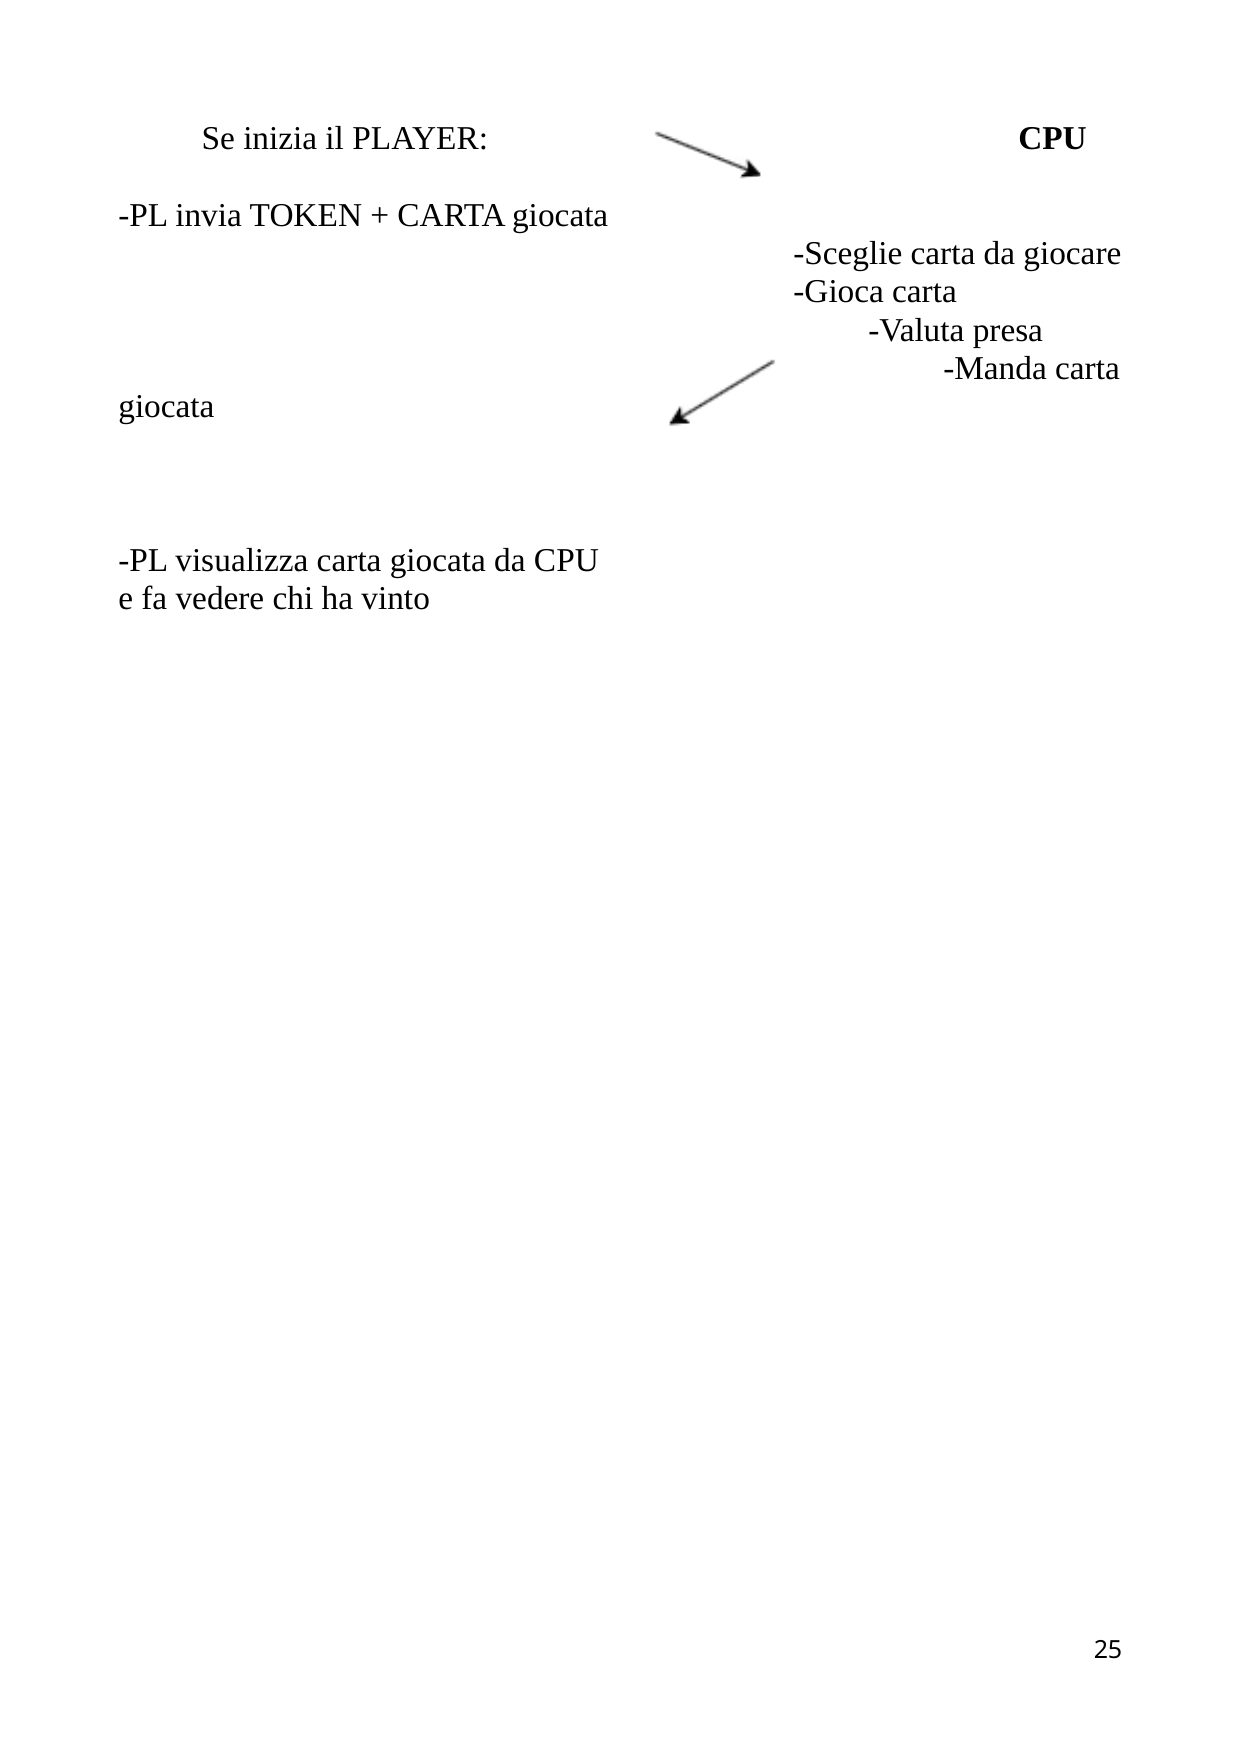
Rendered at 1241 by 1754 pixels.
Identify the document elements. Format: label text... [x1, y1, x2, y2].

text -Valuta presa [118, 310, 1122, 348]
picture [654, 130, 761, 179]
text Se inizia il PLAYER: CPU [118, 118, 1122, 156]
text -Sceglie carta da giocare [118, 233, 1122, 271]
text -PL invia TOKEN + CARTA giocata [118, 195, 1122, 233]
text -PL visualizza carta giocata da CPU [118, 540, 1122, 578]
text -Gioca carta [118, 271, 1122, 310]
picture [669, 359, 776, 427]
text e fa vedere chi ha vinto [118, 578, 1122, 616]
text -Manda carta giocata [118, 348, 1122, 425]
